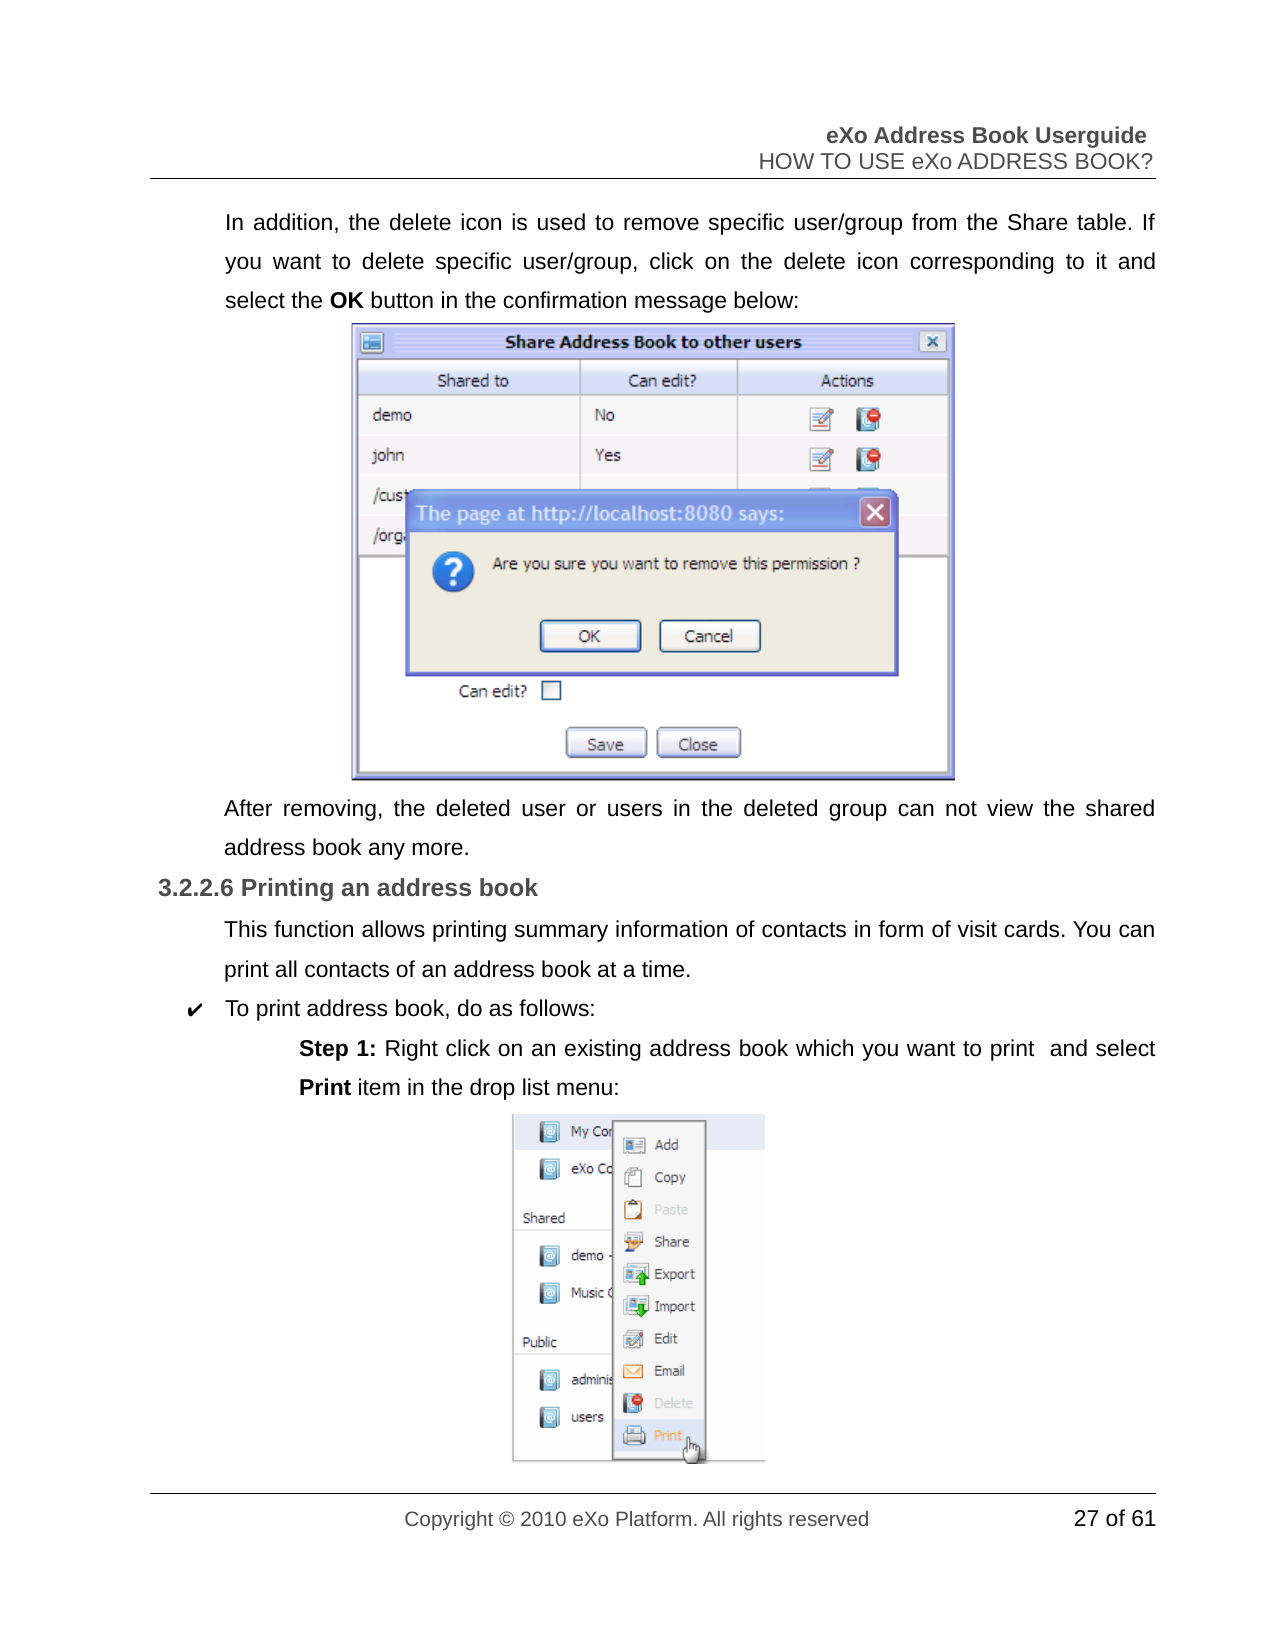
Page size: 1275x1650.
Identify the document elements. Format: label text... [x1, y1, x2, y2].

text This function allows printing summary information of contacts in form of visit cards. You can print all contacts of an address book at a time. [224, 916, 1156, 982]
list Step 1: Right click on an existing address book which you want to print and select Print item in the drop list menu: [261, 1035, 1156, 1101]
text After removing, the deleted user or users in the deleted group can not view the shared address book any more. [224, 334, 1156, 860]
list To print address book, do as follows: [187, 995, 1156, 1022]
picture [351, 323, 955, 782]
subtitle Printing an address book [158, 873, 1156, 902]
picture [511, 1114, 765, 1464]
list In addition, the delete icon is used to remove specific user/group from the Share table. If you want to delete specific user/group, click on the delete icon corresponding to it and select the OK button in the confirmation message below: [187, 208, 1156, 314]
